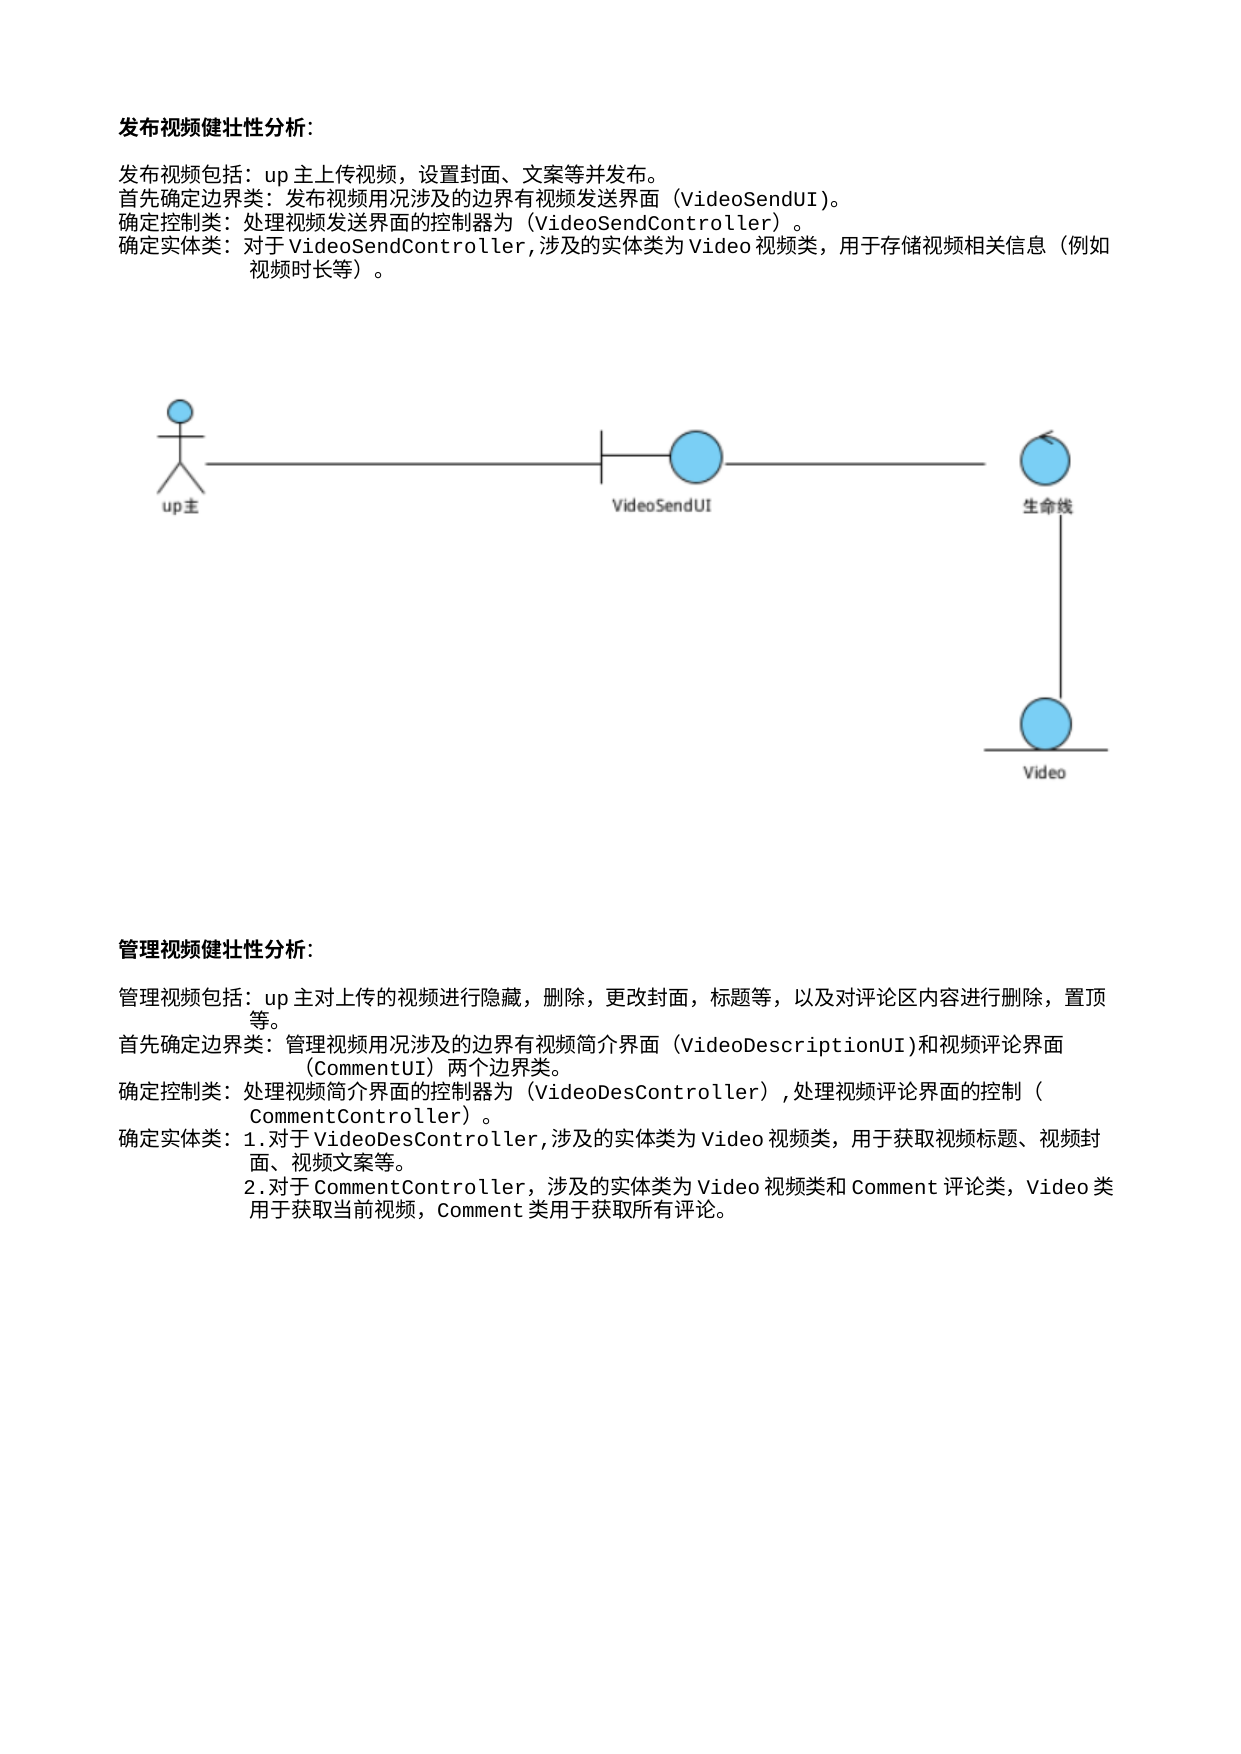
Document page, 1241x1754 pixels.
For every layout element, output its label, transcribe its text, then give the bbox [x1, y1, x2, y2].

text 管理视频包括：up主对上传的视频进行隐藏，删除，更改封面，标题等，以及对评论区内容进行删除，置顶 等。 [118, 987, 1122, 1035]
text 管理视频健壮性分析： [118, 940, 1122, 964]
text 确定实体类：1.对于VideoDesController,涉及的实体类为Video视频类，用于获取视频标题、视频封 面、视频文案等。 [118, 1129, 1122, 1177]
text 确定控制类：处理视频发送界面的控制器为（VideoSendController）。 [118, 213, 1122, 236]
text 发布视频包括：up主上传视频，设置封面、文案等并发布。 [118, 165, 1122, 189]
text 确定控制类：处理视频简介界面的控制器为（VideoDesController）,处理视频评论界面的控制（ CommentController）。 [118, 1082, 1122, 1129]
text 首先确定边界类：发布视频用况涉及的边界有视频发送界面（VideoSendUI)。 [118, 189, 1122, 213]
text 发布视频健壮性分析： [118, 118, 1122, 142]
text 首先确定边界类：管理视频用况涉及的边界有视频简介界面（VideoDescriptionUI)和视频评论界面 （CommentUI）两个边界类。 [118, 1035, 1122, 1082]
text 2.对于CommentController，涉及的实体类为Video视频类和Comment评论类，Video类 用于获取当前视频，Comment类用于获取所有评论。 [118, 1177, 1122, 1224]
picture [118, 283, 1123, 870]
text 确定实体类：对于VideoSendController,涉及的实体类为Video视频类，用于存储视频相关信息（例如 视频时长等）。 [118, 236, 1122, 283]
